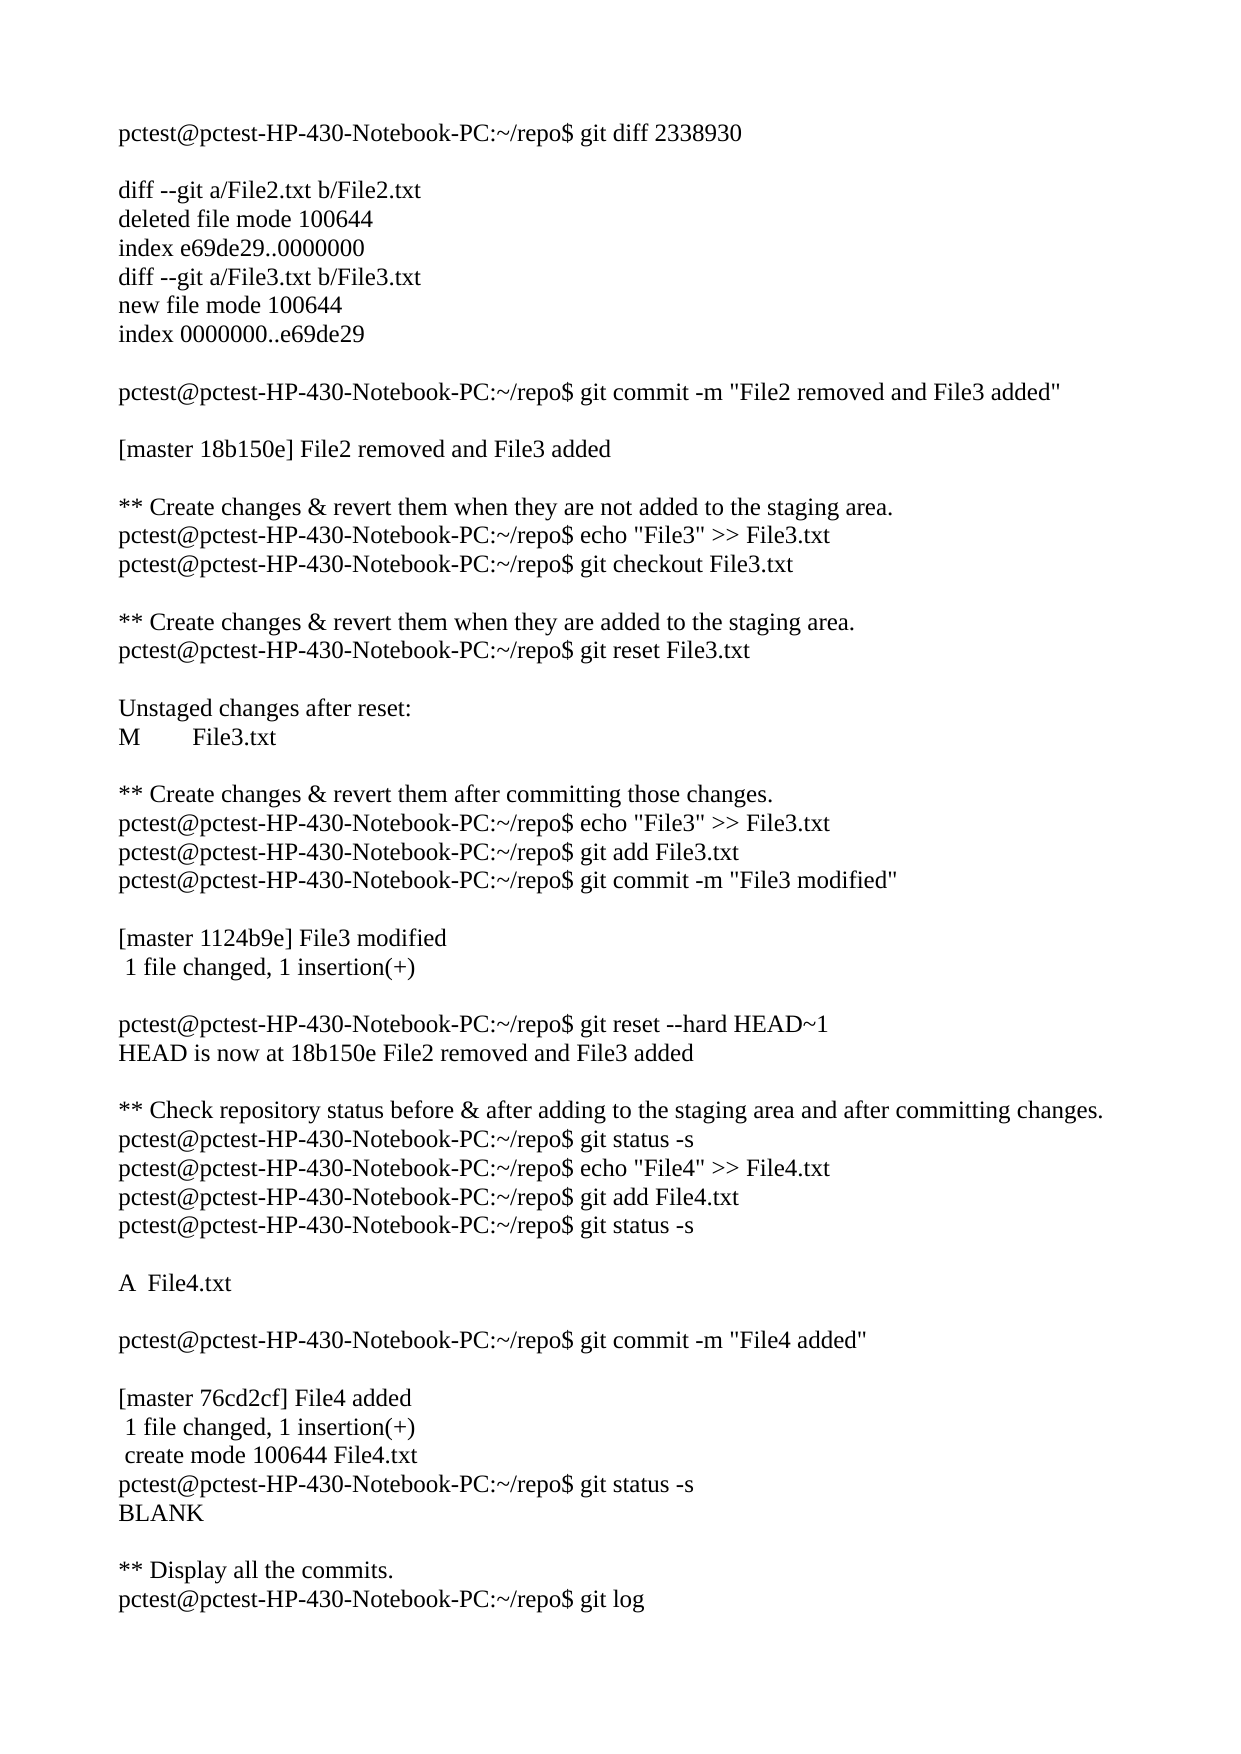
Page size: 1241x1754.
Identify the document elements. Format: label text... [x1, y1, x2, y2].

text pctest@pctest-HP-430-Notebook-PC:~/repo$ git commit -m "File3 modified" [118, 866, 1122, 894]
text diff --git a/File2.txt b/File2.txt [118, 176, 1122, 204]
text A File4.txt [118, 1268, 1122, 1297]
text [master 18b150e] File2 removed and File3 added [118, 434, 1122, 463]
text pctest@pctest-HP-430-Notebook-PC:~/repo$ git add File4.txt [118, 1182, 1122, 1211]
text HEAD is now at 18b150e File2 removed and File3 added [118, 1038, 1122, 1067]
text deleted file mode 100644 [118, 204, 1122, 233]
text ** Create changes & revert them after committing those changes. [118, 779, 1122, 808]
text pctest@pctest-HP-430-Notebook-PC:~/repo$ echo "File3" >> File3.txt [118, 808, 1122, 837]
text ** Create changes & revert them when they are added to the staging area. [118, 607, 1122, 636]
text pctest@pctest-HP-430-Notebook-PC:~/repo$ git status -s [118, 1211, 1122, 1239]
text [master 76cd2cf] File4 added [118, 1383, 1122, 1412]
text pctest@pctest-HP-430-Notebook-PC:~/repo$ git reset --hard HEAD~1 [118, 1009, 1122, 1038]
text pctest@pctest-HP-430-Notebook-PC:~/repo$ echo "File3" >> File3.txt [118, 521, 1122, 549]
text pctest@pctest-HP-430-Notebook-PC:~/repo$ git reset File3.txt [118, 636, 1122, 664]
text pctest@pctest-HP-430-Notebook-PC:~/repo$ echo "File4" >> File4.txt [118, 1153, 1122, 1182]
text ** Check repository status before & after adding to the staging area and after committing changes. [118, 1096, 1122, 1124]
text BLANK [118, 1498, 1122, 1527]
text create mode 100644 File4.txt [118, 1441, 1122, 1469]
text [master 1124b9e] File3 modified [118, 923, 1122, 952]
text Unstaged changes after reset: [118, 693, 1122, 722]
text index e69de29..0000000 [118, 233, 1122, 262]
text pctest@pctest-HP-430-Notebook-PC:~/repo$ git status -s [118, 1469, 1122, 1498]
text pctest@pctest-HP-430-Notebook-PC:~/repo$ git status -s [118, 1124, 1122, 1153]
text pctest@pctest-HP-430-Notebook-PC:~/repo$ git commit -m "File4 added" [118, 1326, 1122, 1354]
text pctest@pctest-HP-430-Notebook-PC:~/repo$ git log [118, 1584, 1122, 1613]
text pctest@pctest-HP-430-Notebook-PC:~/repo$ git checkout File3.txt [118, 549, 1122, 578]
text index 0000000..e69de29 [118, 319, 1122, 348]
text pctest@pctest-HP-430-Notebook-PC:~/repo$ git diff 2338930 [118, 118, 1122, 147]
text ** Display all the commits. [118, 1556, 1122, 1584]
text pctest@pctest-HP-430-Notebook-PC:~/repo$ git add File3.txt [118, 837, 1122, 866]
text 1 file changed, 1 insertion(+) [118, 952, 1122, 981]
text 1 file changed, 1 insertion(+) [118, 1412, 1122, 1441]
text pctest@pctest-HP-430-Notebook-PC:~/repo$ git commit -m "File2 removed and File3 added" [118, 377, 1122, 406]
text diff --git a/File3.txt b/File3.txt [118, 262, 1122, 291]
text ** Create changes & revert them when they are not added to the staging area. [118, 492, 1122, 521]
text M File3.txt [118, 722, 1122, 751]
text new file mode 100644 [118, 291, 1122, 319]
